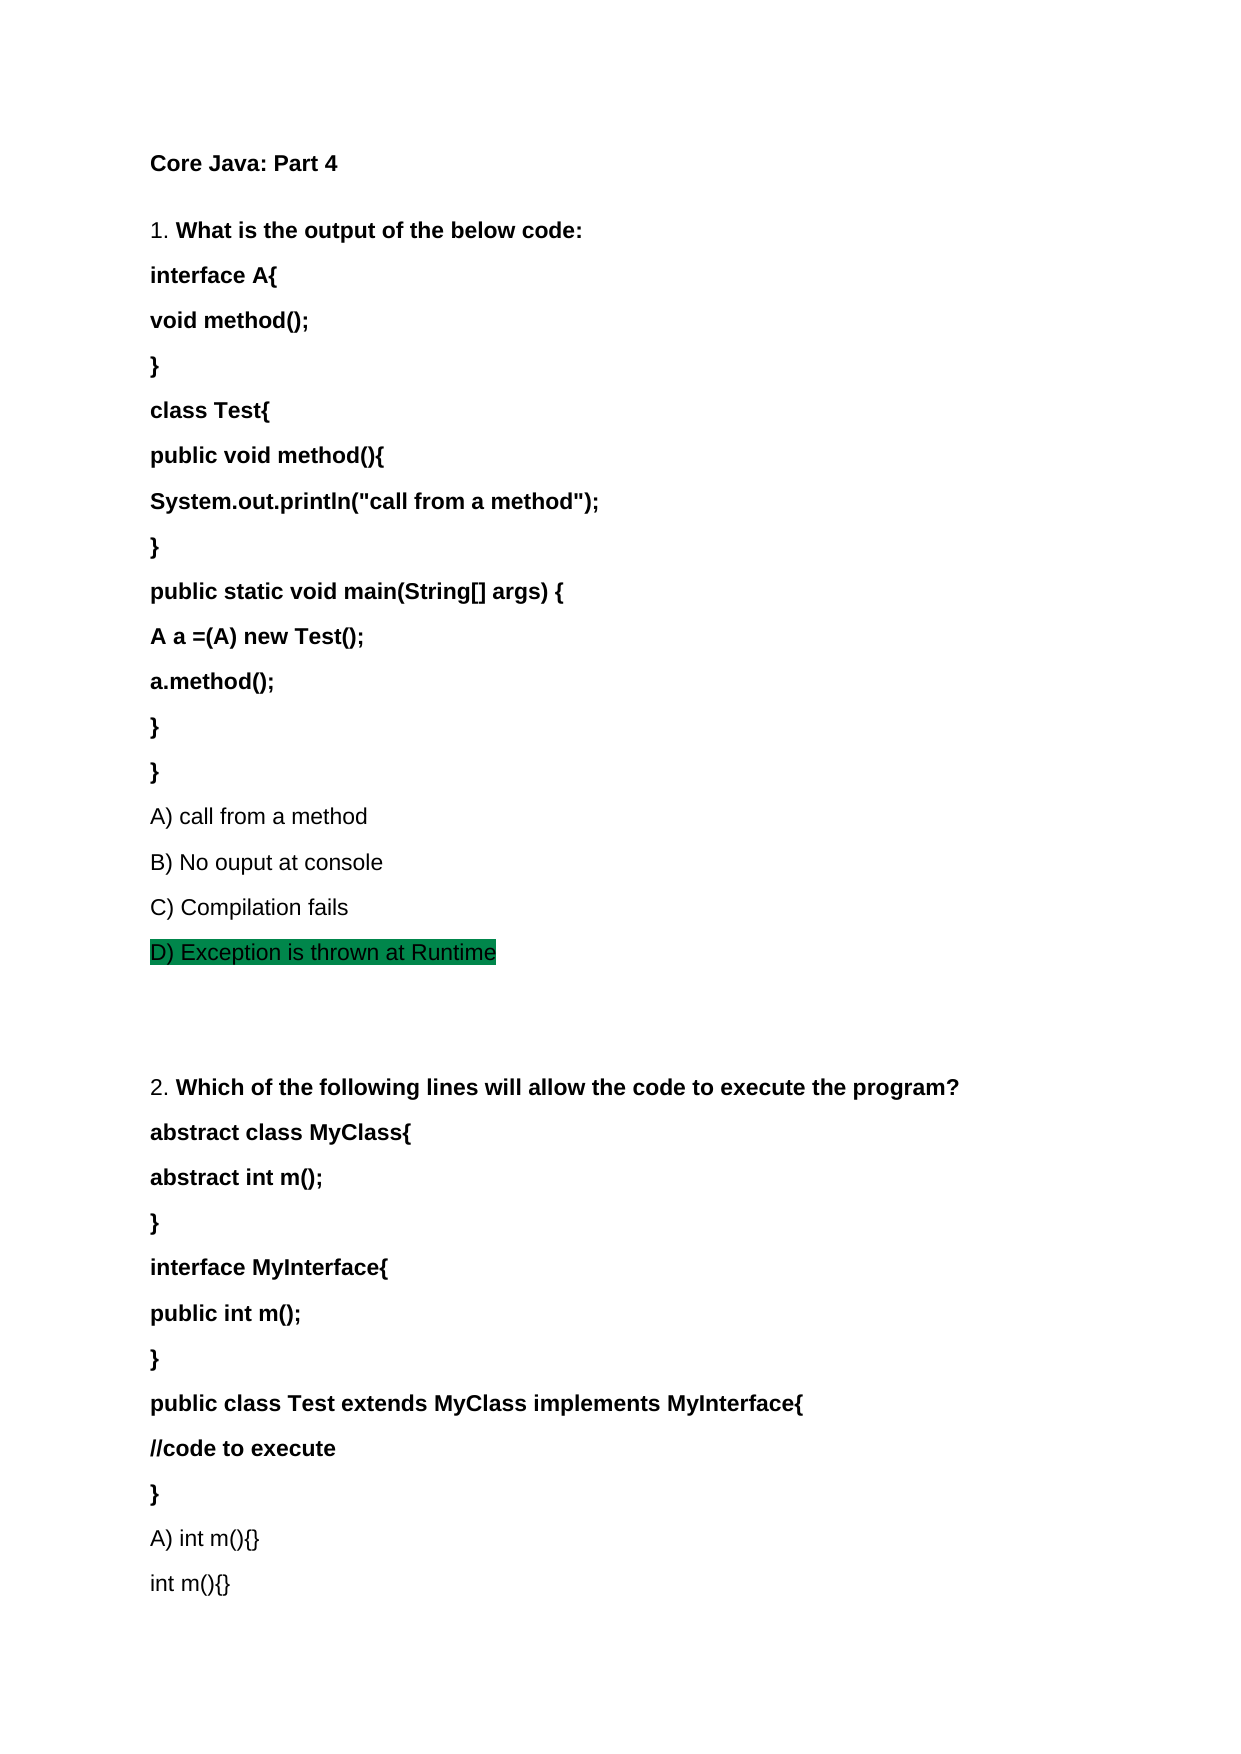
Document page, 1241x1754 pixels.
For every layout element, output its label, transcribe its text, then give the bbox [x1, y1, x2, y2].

text public class Test extends MyClass implements MyInterface{ [150, 1390, 1090, 1416]
text 2. Which of the following lines will allow the code to execute the program? [150, 1074, 1090, 1100]
text } [150, 1480, 1090, 1506]
text C) Compilation fails [150, 893, 1090, 920]
text public int m(); [150, 1299, 1090, 1326]
text class Test{ [150, 397, 1090, 424]
text public void method(){ [150, 442, 1090, 469]
text //code to execute [150, 1435, 1090, 1461]
text interface MyInterface{ [150, 1254, 1090, 1281]
text } [150, 1209, 1090, 1236]
text } [150, 713, 1090, 739]
text } [150, 533, 1090, 559]
text int m(){} [150, 1570, 1090, 1596]
text B) No ouput at console [150, 848, 1090, 875]
text A) int m(){} [150, 1525, 1090, 1551]
text A) call from a method [150, 803, 1090, 830]
text } [150, 758, 1090, 784]
text abstract class MyClass{ [150, 1119, 1090, 1145]
text System.out.println("call from a method"); [150, 488, 1090, 514]
text public static void main(String[] args) { [150, 578, 1090, 604]
text interface A{ [150, 262, 1090, 288]
text } [150, 1344, 1090, 1371]
text 1. What is the output of the below code: [150, 217, 1090, 243]
text D) Exception is thrown at Runtime [150, 939, 1090, 965]
text Core Java: Part 4 [150, 150, 1090, 176]
text A a =(A) new Test(); [150, 623, 1090, 649]
text abstract int m(); [150, 1164, 1090, 1191]
text a.method(); [150, 668, 1090, 694]
text void method(); [150, 307, 1090, 333]
text } [150, 352, 1090, 379]
